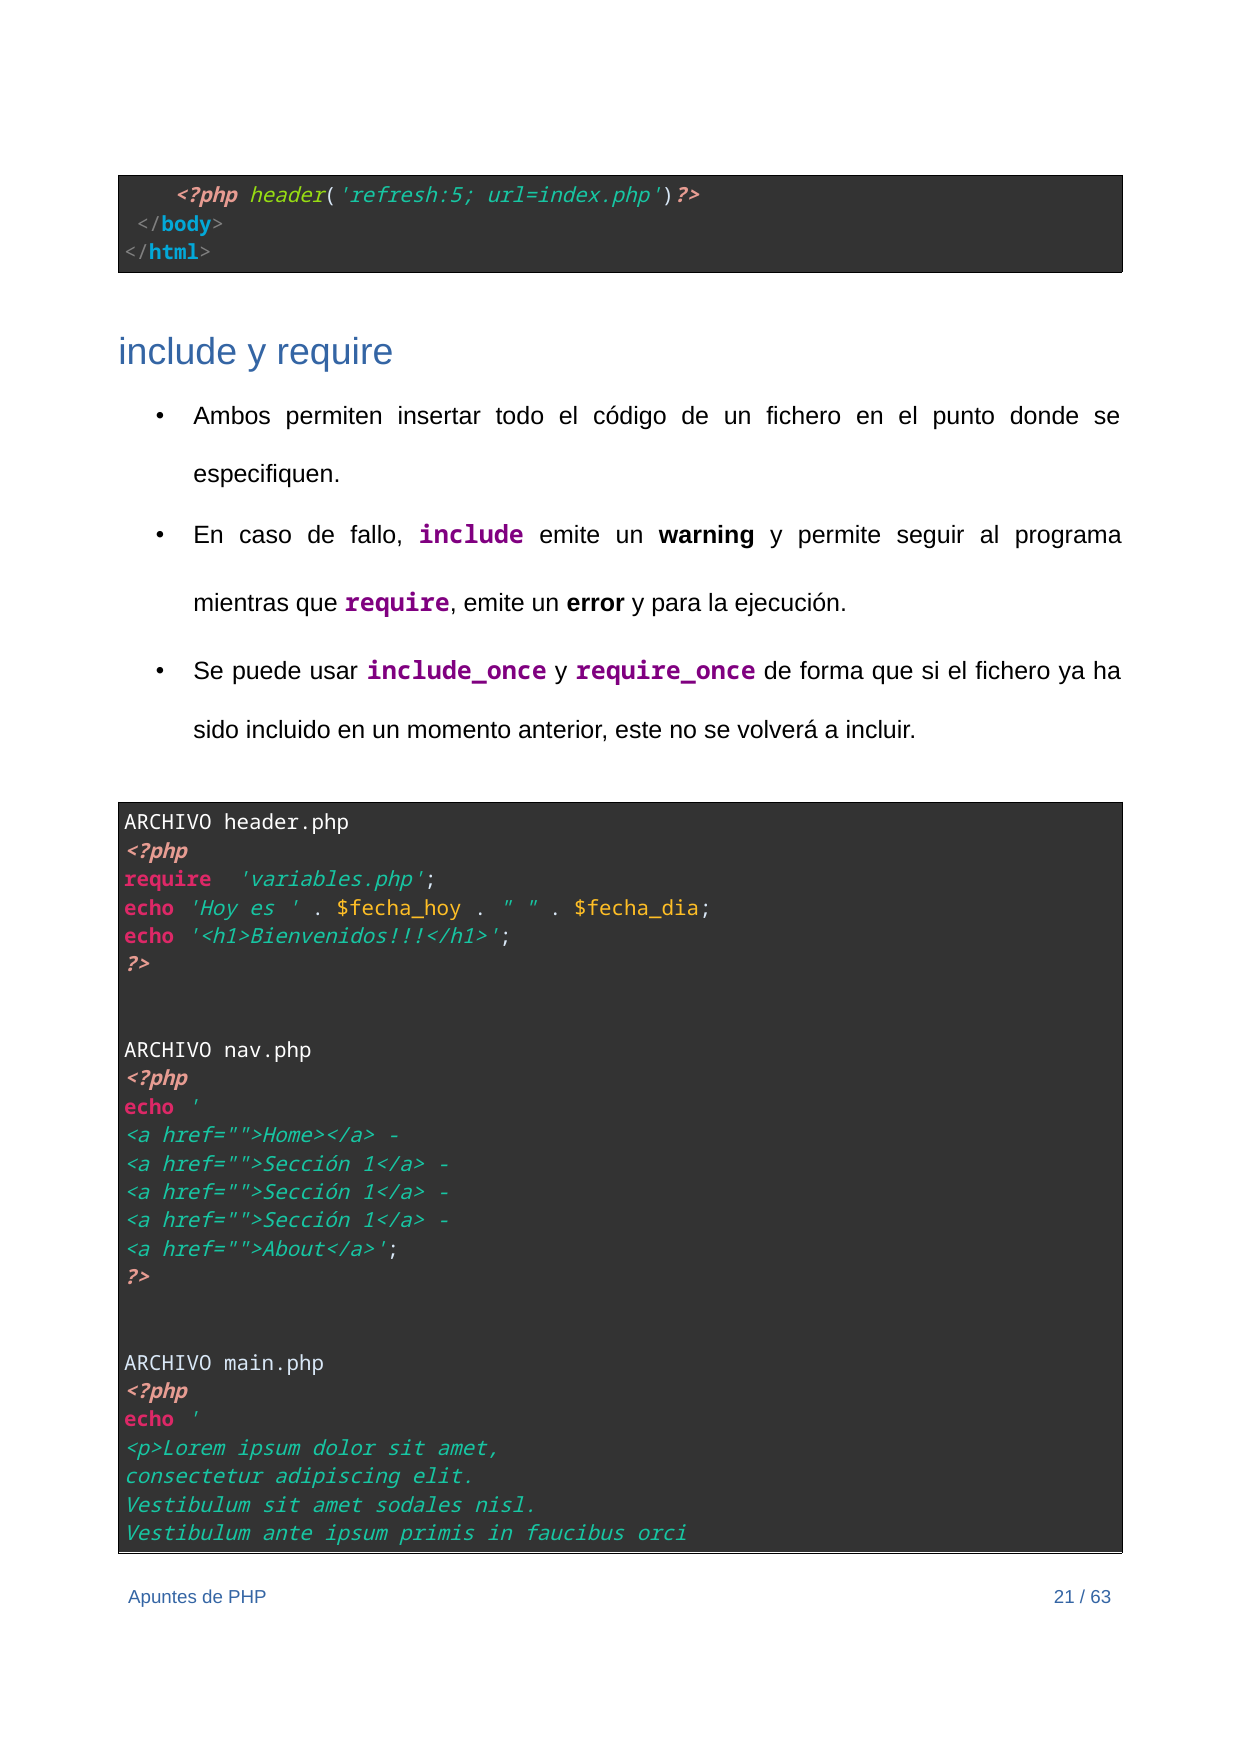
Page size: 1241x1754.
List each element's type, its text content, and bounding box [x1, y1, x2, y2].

table_header ARCHIVO header.php <?php require 'variables.php'; echo 'Hoy es ' . $fecha_hoy . " " . $fecha_dia; echo '<h1>Bienvenidos!!!</h1>'; ?> ARCHIVO nav.php <?php echo ' <a href="">Home></a> - <a href="">Sección 1</a> - <a href="">Sección 1</a> - <a href="">Sección 1</a> - <a href="">About</a>'; ?> ARCHIVO main.php <?php echo ' <p>Lorem ipsum dolor sit amet, consectetur adipiscing elit. Vestibulum sit amet sodales nisl. Vestibulum ante ipsum primis in faucibus orci [119, 803, 1122, 1552]
text include y require [118, 329, 1122, 372]
list Se puede usar include_once y require_once de forma que si el fichero ya ha sido incluido en un momento anterior, este no se volverá a incluir. [156, 652, 1122, 744]
table_cell <?php header('refresh:5; url=index.php')?> </body> </html> [119, 176, 1122, 272]
list En caso de fallo, include emite un warning y permite seguir al programa mientras que require, emite un error y para la ejecución. [156, 516, 1122, 618]
list Ambos permiten insertar todo el código de un fichero en el punto donde se especifiquen. [156, 401, 1122, 487]
